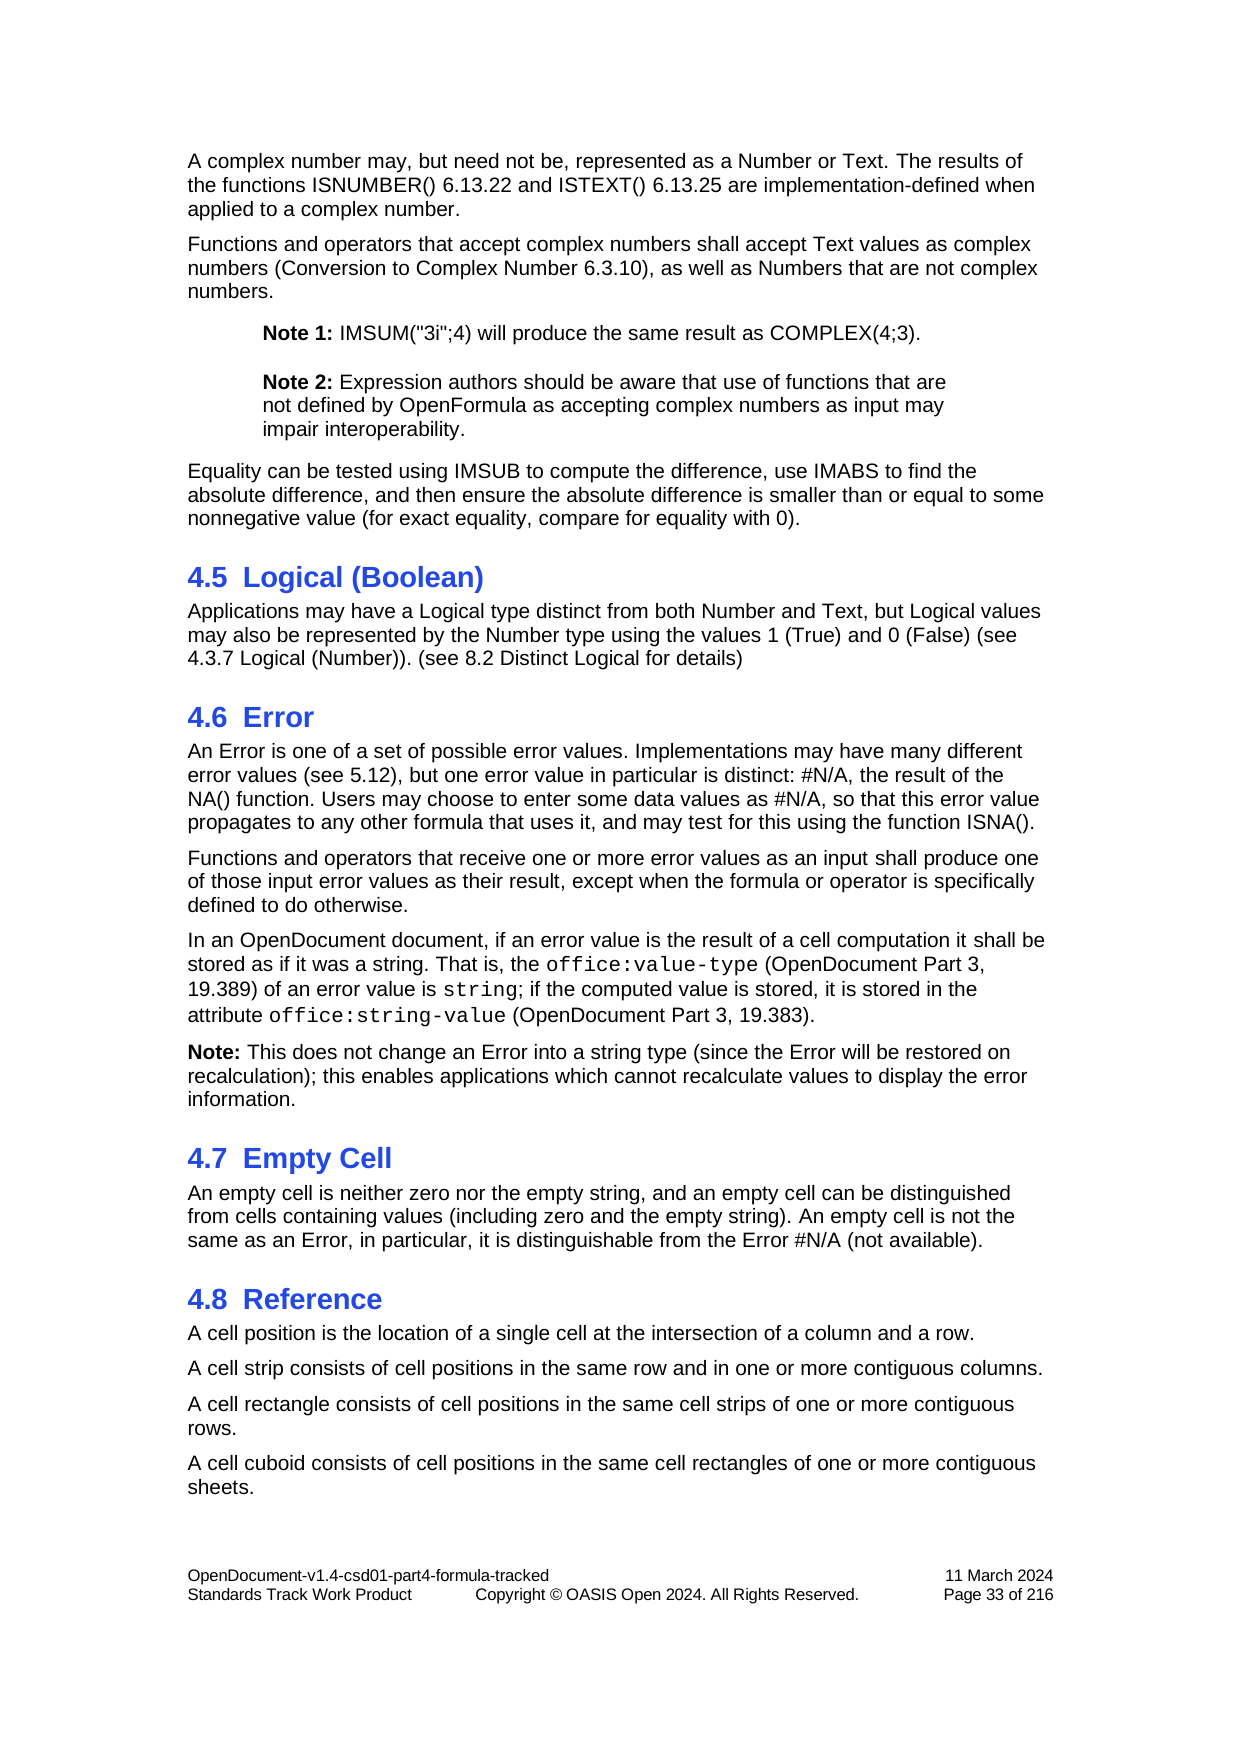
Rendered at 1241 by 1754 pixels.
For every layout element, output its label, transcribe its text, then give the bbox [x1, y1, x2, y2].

subtitle Empty Cell [187, 1142, 1053, 1175]
text In an OpenDocument document, if an error value is the result of a cell computation it shall be stored as if it was a string. That is, the office:value-type (OpenDocument Part 3, 19.389) of an error value is string; if the computed value is stored, it is stored in the attribute office:string-value (OpenDocument Part 3, 19.383). [187, 929, 1053, 1029]
text A cell strip consists of cell positions in the same row and in one or more contiguous columns. [187, 1357, 1053, 1380]
subtitle Error [187, 701, 1053, 734]
text Functions and operators that accept complex numbers shall accept Text values as complex numbers (Conversion to Complex Number 6.3.10), as well as Numbers that are not complex numbers. [187, 233, 1053, 303]
text Equality can be tested using IMSUB to compute the difference, use IMABS to find the absolute difference, and then ensure the absolute difference is smaller than or equal to some nonnegative value (for exact equality, compare for equality with 0). [187, 459, 1053, 530]
text Applications may have a Logical type distinct from both Number and Text, but Logical values may also be represented by the Number type using the values 1 (True) and 0 (False) (see 4.3.7 Logical (Number)). (see 8.2 Distinct Logical for details) [187, 600, 1053, 670]
text Note: This does not change an Error into a string type (since the Error will be restored on recalculation); this enables applications which cannot recalculate values to display the error information. [187, 1041, 1053, 1111]
text A cell rectangle consists of cell positions in the same cell strips of one or more contiguous rows. [187, 1392, 1053, 1439]
text Note 1: IMSUM("3i";4) will produce the same result as COMPLEX(4;3). [262, 322, 978, 345]
subtitle Reference [187, 1283, 1053, 1315]
text Note 2: Expression authors should be aware that use of functions that are not defined by OpenFormula as accepting complex numbers as input may impair interoperability. [262, 370, 978, 441]
text A complex number may, but need not be, represented as a Number or Text. The results of the functions ISNUMBER() 6.13.22 and ISTEXT() 6.13.25 are implementation-defined when applied to a complex number. [187, 150, 1053, 221]
text An empty cell is neither zero nor the empty string, and an empty cell can be distinguished from cells containing values (including zero and the empty string). An empty cell is not the same as an Error, in particular, it is distinguishable from the Error #N/A (not available). [187, 1181, 1053, 1252]
subtitle Logical (Boolean) [187, 561, 1053, 594]
text A cell cuboid consists of cell positions in the same cell rectangles of one or more contiguous sheets. [187, 1452, 1053, 1499]
text A cell position is the location of a single cell at the intersection of a column and a row. [187, 1321, 1053, 1345]
text Functions and operators that receive one or more error values as an input shall produce one of those input error values as their result, except when the formula or operator is specifically defined to do otherwise. [187, 846, 1053, 917]
text An Error is one of a set of possible error values. Implementations may have many different error values (see 5.12), but one error value in particular is distinct: #N/A, the result of the NA() function. Users may choose to enter some data values as #N/A, so that this error value propagates to any other formula that uses it, and may test for this using the function ISNA(). [187, 740, 1053, 834]
